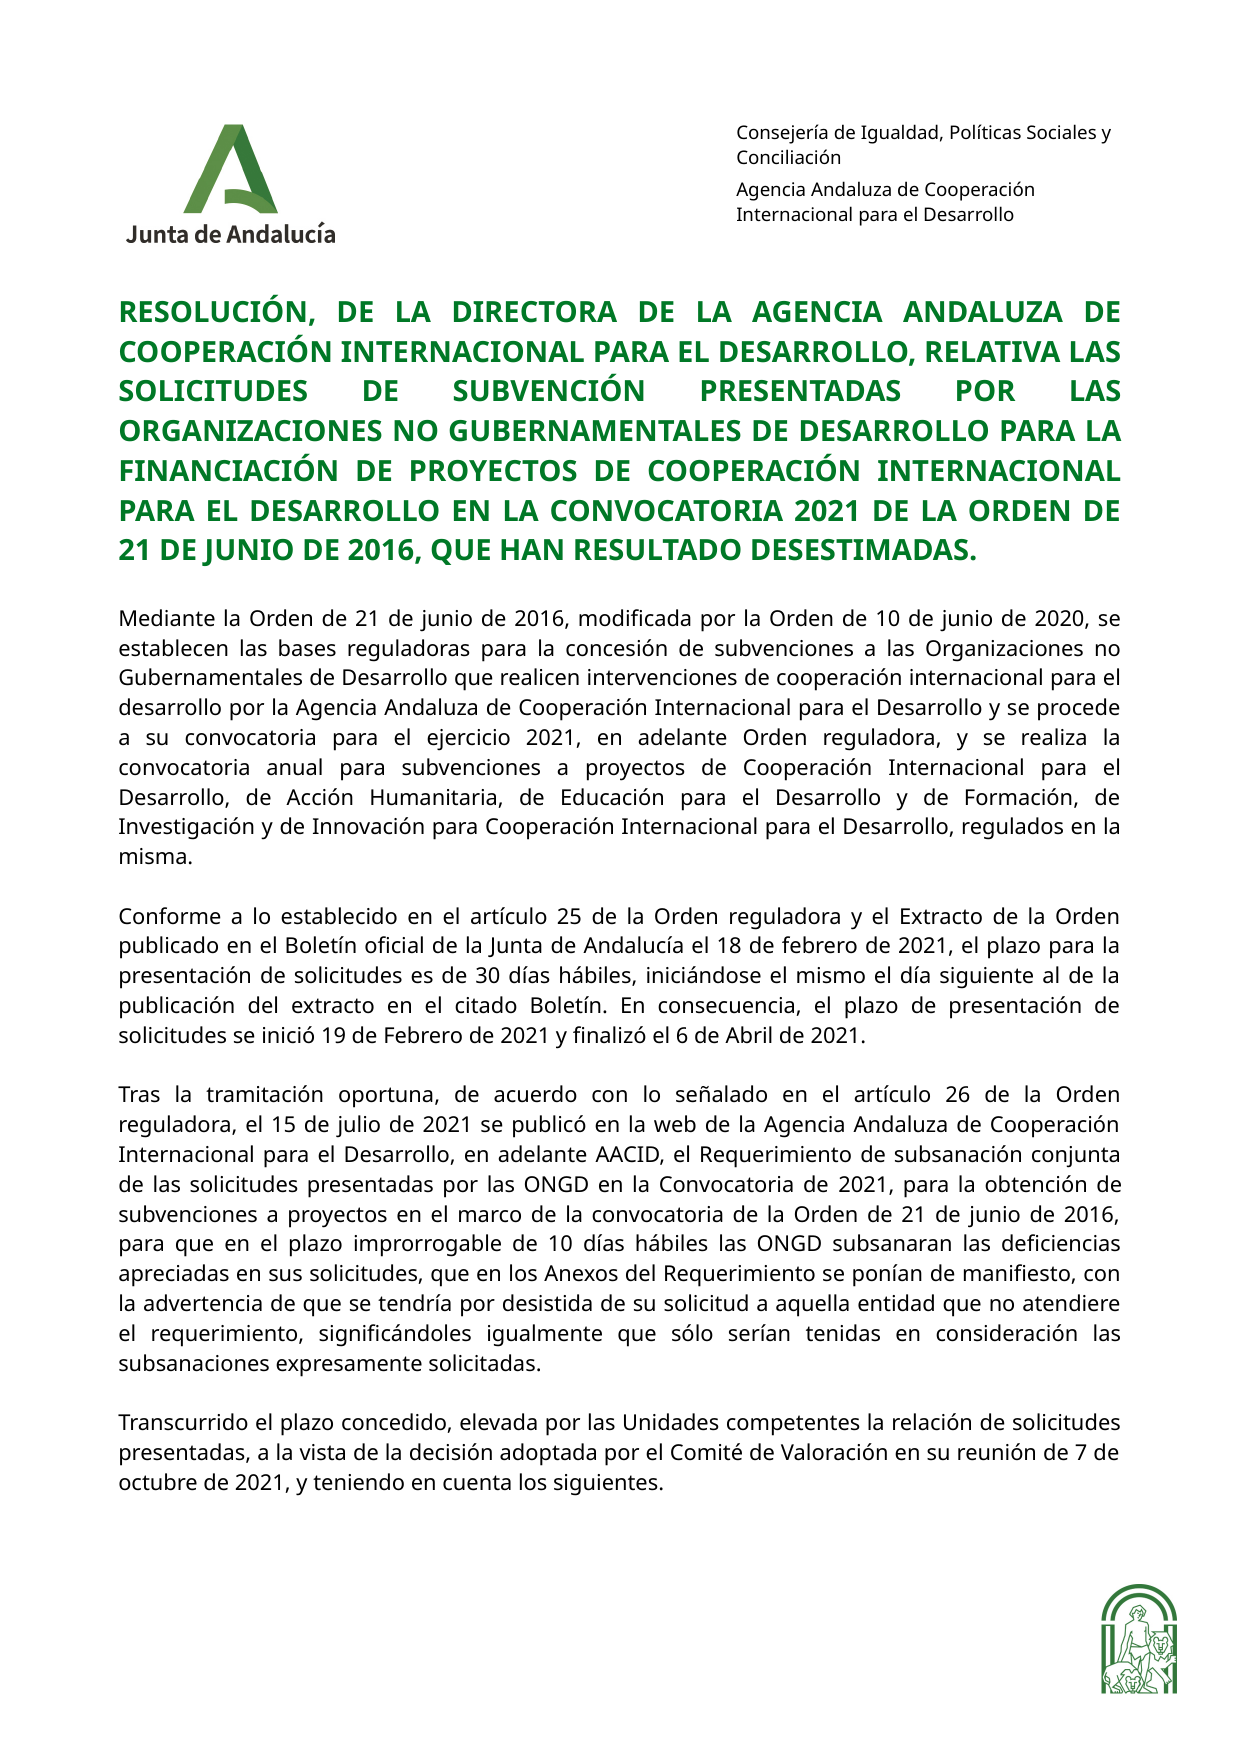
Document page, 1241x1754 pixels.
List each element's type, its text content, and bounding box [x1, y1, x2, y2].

text Tras la tramitación oportuna, de acuerdo con lo señalado en el artículo 26 de la Orden reguladora, el 15 de julio de 2021 se publicó en la web de la Agencia Andaluza de Cooperación Internacional para el Desarrollo, en adelante AACID, el Requerimiento de subsanación conjunta de las solicitudes presentadas por las ONGD en la Convocatoria de 2021, para la obtención de subvenciones a proyectos en el marco de la convocatoria de la Orden de 21 de junio de 2016, para que en el plazo improrrogable de 10 días hábiles las ONGD subsanaran las deficiencias apreciadas en sus solicitudes, que en los Anexos del Requerimiento se ponían de manifiesto, con la advertencia de que se tendría por desistida de su solicitud a aquella entidad que no atendiere el requerimiento, significándoles igualmente que sólo serían tenidas en consideración las subsanaciones expresamente solicitadas. [118, 1079, 1122, 1377]
text Transcurrido el plazo concedido, elevada por las Unidades competentes la relación de solicitudes presentadas, a la vista de la decisión adoptada por el Comité de Valoración en su reunión de 7 de octubre de 2021, y teniendo en cuenta los siguientes. [118, 1407, 1122, 1497]
picture [106, 108, 355, 259]
text RESOLUCIÓN, DE LA DIRECTORA DE LA AGENCIA ANDALUZA DE COOPERACIÓN INTERNACIONAL PARA EL DESARROLLO, RELATIVA LAS SOLICITUDES DE SUBVENCIÓN PRESENTADAS POR LAS ORGANIZACIONES NO GUBERNAMENTALES DE DESARROLLO PARA LA FINANCIACIÓN DE PROYECTOS DE COOPERACIÓN INTERNACIONAL PARA EL DESARROLLO EN LA CONVOCATORIA 2021 DE LA ORDEN DE 21 DE JUNIO DE 2016, QUE HAN RESULTADO DESESTIMADAS. [118, 291, 1122, 569]
text Mediante la Orden de 21 de junio de 2016, modificada por la Orden de 10 de junio de 2020, se establecen las bases reguladoras para la concesión de subvenciones a las Organizaciones no Gubernamentales de Desarrollo que realicen intervenciones de cooperación internacional para el desarrollo por la Agencia Andaluza de Cooperación Internacional para el Desarrollo y se procede a su convocatoria para el ejercicio 2021, en adelante Orden reguladora, y se realiza la convocatoria anual para subvenciones a proyectos de Cooperación Internacional para el Desarrollo, de Acción Humanitaria, de Educación para el Desarrollo y de Formación, de Investigación y de Innovación para Cooperación Internacional para el Desarrollo, regulados en la misma. [118, 603, 1122, 871]
picture [1100, 1582, 1178, 1695]
text Conforme a lo establecido en el artículo 25 de la Orden reguladora y el Extracto de la Orden publicado en el Boletín oficial de la Junta de Andalucía el 18 de febrero de 2021, el plazo para la presentación de solicitudes es de 30 días hábiles, iniciándose el mismo el día siguiente al de la publicación del extracto en el citado Boletín. En consecuencia, el plazo de presentación de solicitudes se inició 19 de Febrero de 2021 y finalizó el 6 de Abril de 2021. [118, 901, 1122, 1050]
